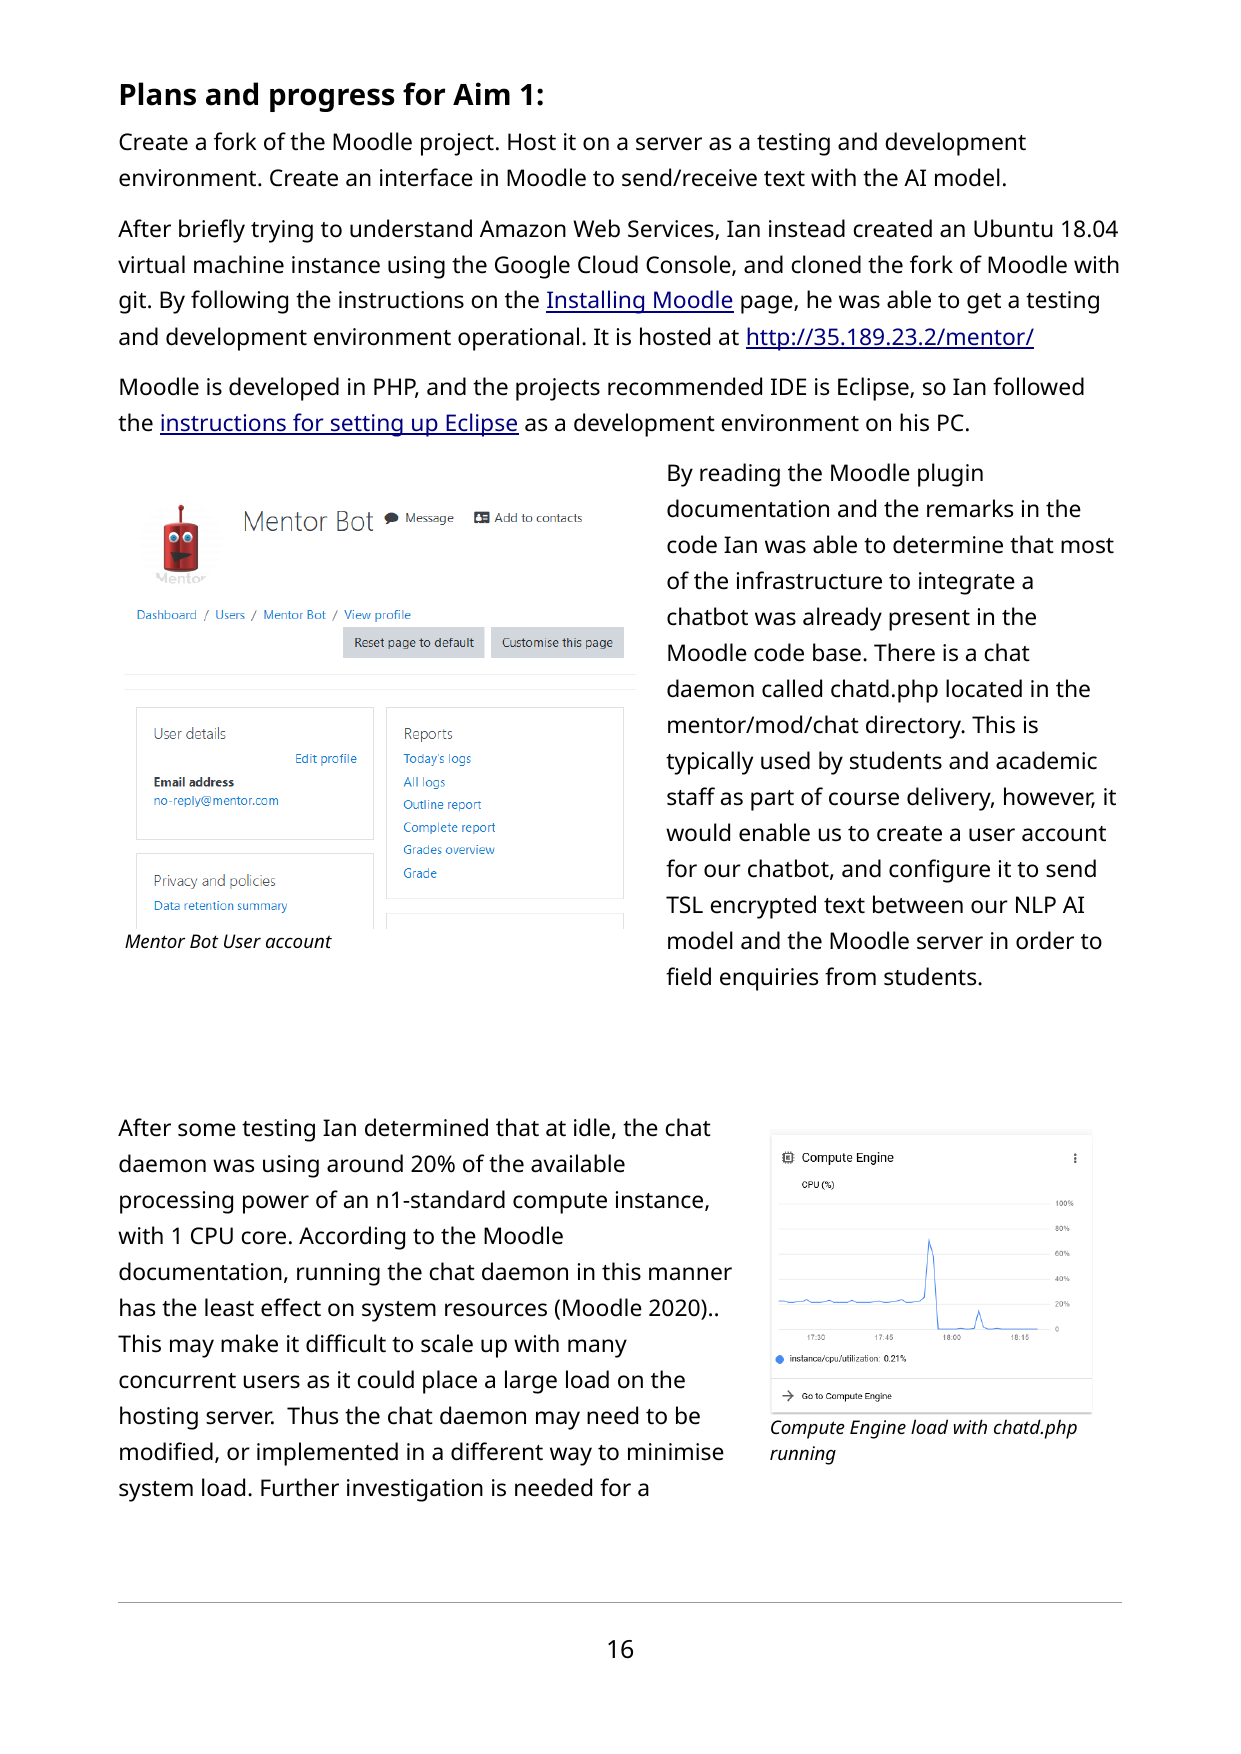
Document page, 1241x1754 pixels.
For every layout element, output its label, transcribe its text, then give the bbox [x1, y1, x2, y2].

subtitle Plans and progress for Aim 1: [118, 74, 1122, 114]
text After briefly trying to understand Amazon Web Services, Ian instead created an Ubuntu 18.04 virtual machine instance using the Google Cloud Console, and cloned the fork of Moodle with git. By following the instructions on the Installing Moodle page, he was able to get a testing and development environment operational. It is hosted at http://35.189.23.2/mentor/ [118, 213, 1122, 352]
text Compute Engine load with chatd.php running [769, 1415, 1093, 1466]
text Moodle is developed in PHP, and the projects recommended IDE is Eclipse, so Ian followed the instructions for setting up Eclipse as a development environment on his PC. [118, 371, 1122, 438]
text After some testing Ian determined that at idle, the chat daemon was using around 20% of the available processing power of an n1-standard compute instance, with 1 CPU core. According to the Moodle documentation, running the chat daemon in this manner has the least effect on system resources (Moodle 2020).. This may make it difficult to scale up with many concurrent users as it could place a large load on the hosting server. Thus the chat daemon may need to be modified, or implemented in a different way to minimise system load. Further investigation is needed for a [118, 1112, 1122, 1503]
picture [124, 486, 637, 929]
text By reading the Moodle plugin documentation and the remarks in the code Ian was able to determine that most of the infrastructure to integrate a chatbot was already present in the Moodle code base. There is a chat daemon called chatd.php located in the mentor/mod/chat directory. This is typically used by students and academic staff as part of course delivery, however, it would enable us to create a user account for our chatbot, and configure it to send TSL encrypted text between our NLP AI model and the Moodle server in order to field enquiries from students. [118, 457, 1122, 992]
picture [769, 1129, 1093, 1415]
text Mentor Bot User account [124, 929, 636, 954]
text Create a fork of the Moodle project. Host it on a server as a testing and development environment. Create an interface in Moodle to send/receive text with the AI model. [118, 126, 1122, 193]
